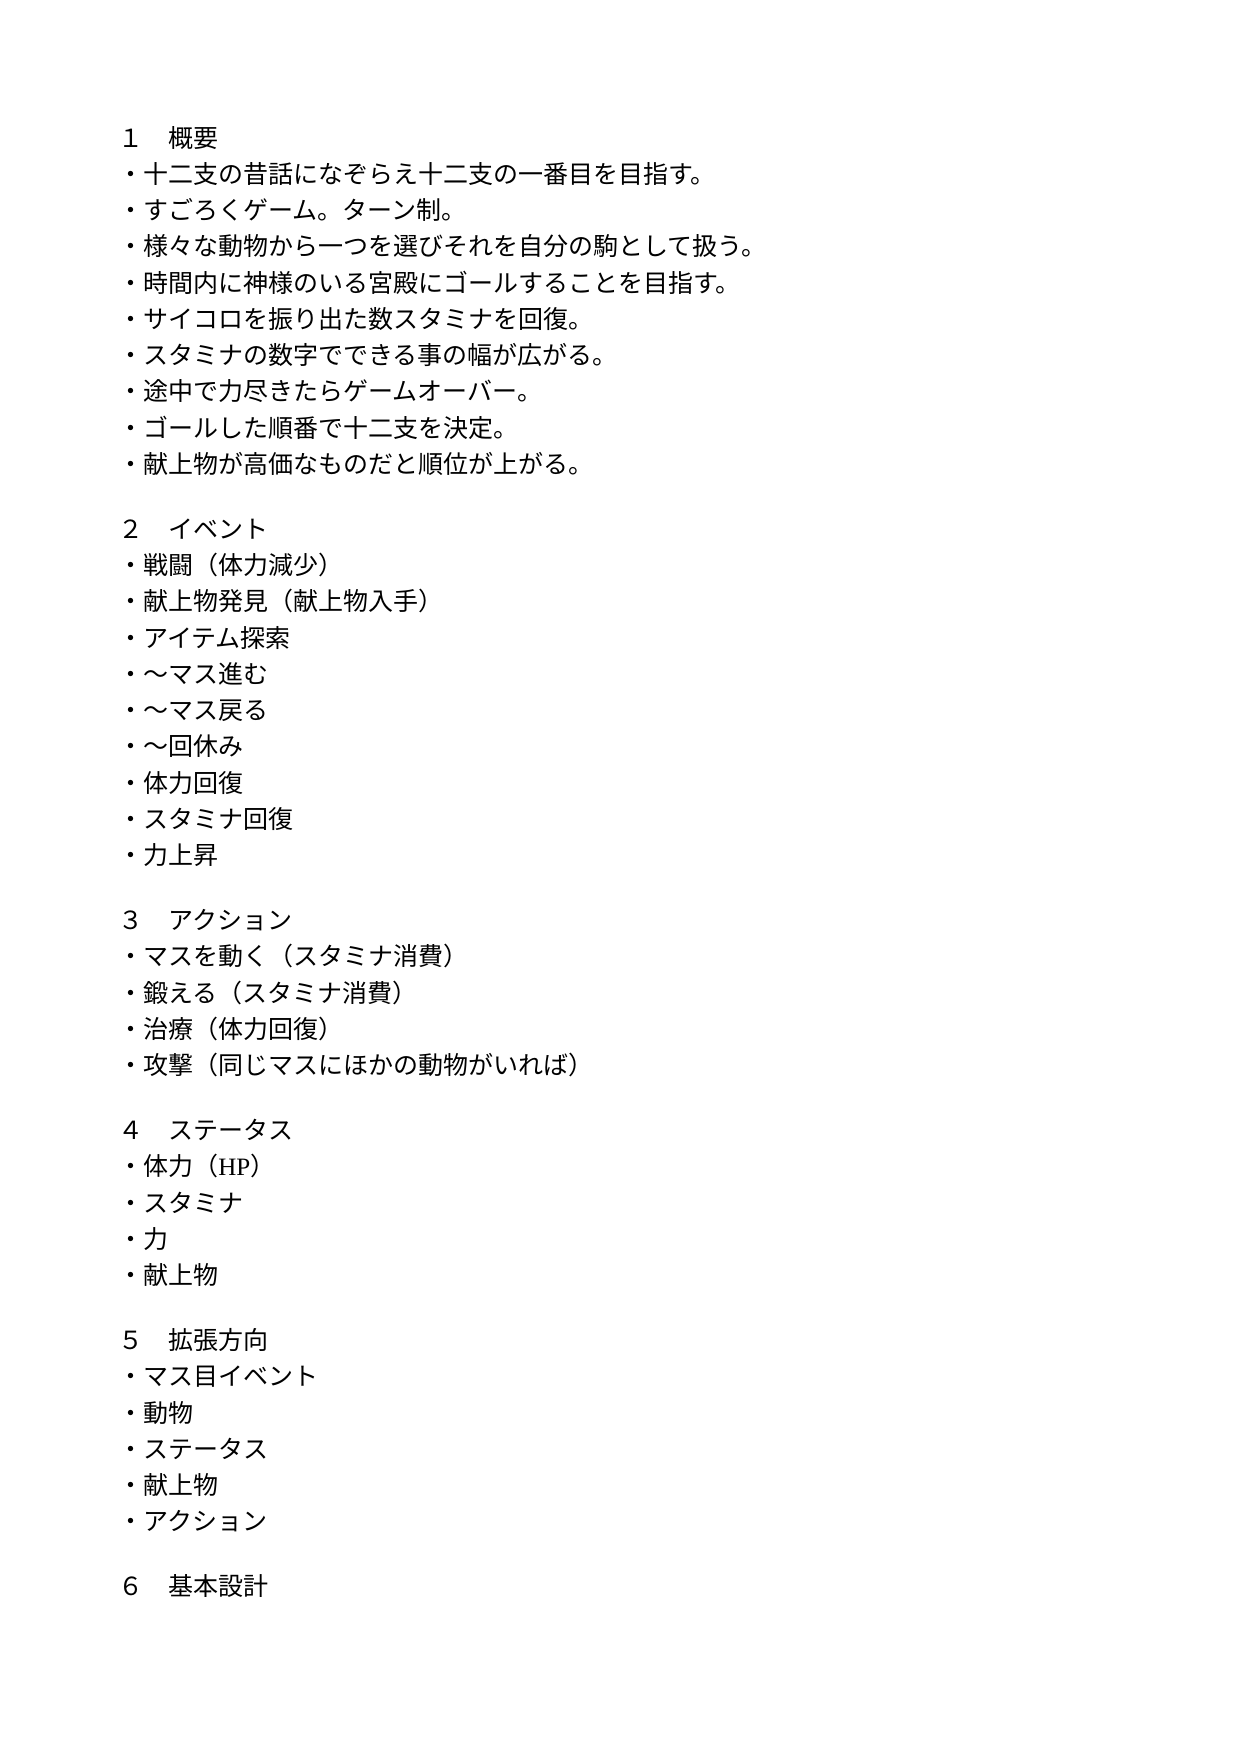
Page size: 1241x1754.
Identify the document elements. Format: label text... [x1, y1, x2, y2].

text ・アクション [118, 1502, 1122, 1538]
text ・献上物 [118, 1466, 1122, 1502]
text ２ イベント [118, 509, 1122, 546]
text ・ゴールした順番で十二支を決定。 [118, 408, 1122, 444]
text ・献上物が高価なものだと順位が上がる。 [118, 444, 1122, 481]
text ４ ステータス [118, 1111, 1122, 1147]
text ・献上物 [118, 1256, 1122, 1292]
text １ 概要 [118, 118, 1122, 154]
text ・体力回復 [118, 763, 1122, 799]
text ・途中で力尽きたらゲームオーバー。 [118, 372, 1122, 408]
text ・力上昇 [118, 836, 1122, 872]
text ・動物 [118, 1393, 1122, 1429]
text ・スタミナ回復 [118, 799, 1122, 836]
text ・献上物発見（献上物入手） [118, 582, 1122, 618]
text ・鍛える（スタミナ消費） [118, 973, 1122, 1009]
text ５ 拡張方向 [118, 1321, 1122, 1357]
text ６ 基本設計 [118, 1567, 1122, 1603]
text ・～回休み [118, 727, 1122, 763]
text ・マス目イベント [118, 1357, 1122, 1393]
text ・ステータス [118, 1429, 1122, 1466]
text ・攻撃（同じマスにほかの動物がいれば） [118, 1046, 1122, 1082]
text ・治療（体力回復） [118, 1009, 1122, 1046]
text ・マスを動く（スタミナ消費） [118, 937, 1122, 973]
text ・スタミナの数字でできる事の幅が広がる。 [118, 336, 1122, 372]
text ・時間内に神様のいる宮殿にゴールすることを目指す。 [118, 263, 1122, 299]
text ３ アクション [118, 901, 1122, 937]
text ・サイコロを振り出た数スタミナを回復。 [118, 299, 1122, 336]
text ・～マス戻る [118, 691, 1122, 727]
text ・スタミナ [118, 1183, 1122, 1219]
text ・体力（HP） [118, 1147, 1122, 1183]
text ・十二支の昔話になぞらえ十二支の一番目を目指す。 [118, 154, 1122, 191]
text ・力 [118, 1219, 1122, 1256]
text ・アイテム探索 [118, 618, 1122, 654]
text ・戦闘（体力減少） [118, 546, 1122, 582]
text ・～マス進む [118, 654, 1122, 691]
text ・すごろくゲーム。ターン制。 [118, 191, 1122, 227]
text ・様々な動物から一つを選びそれを自分の駒として扱う。 [118, 227, 1122, 263]
